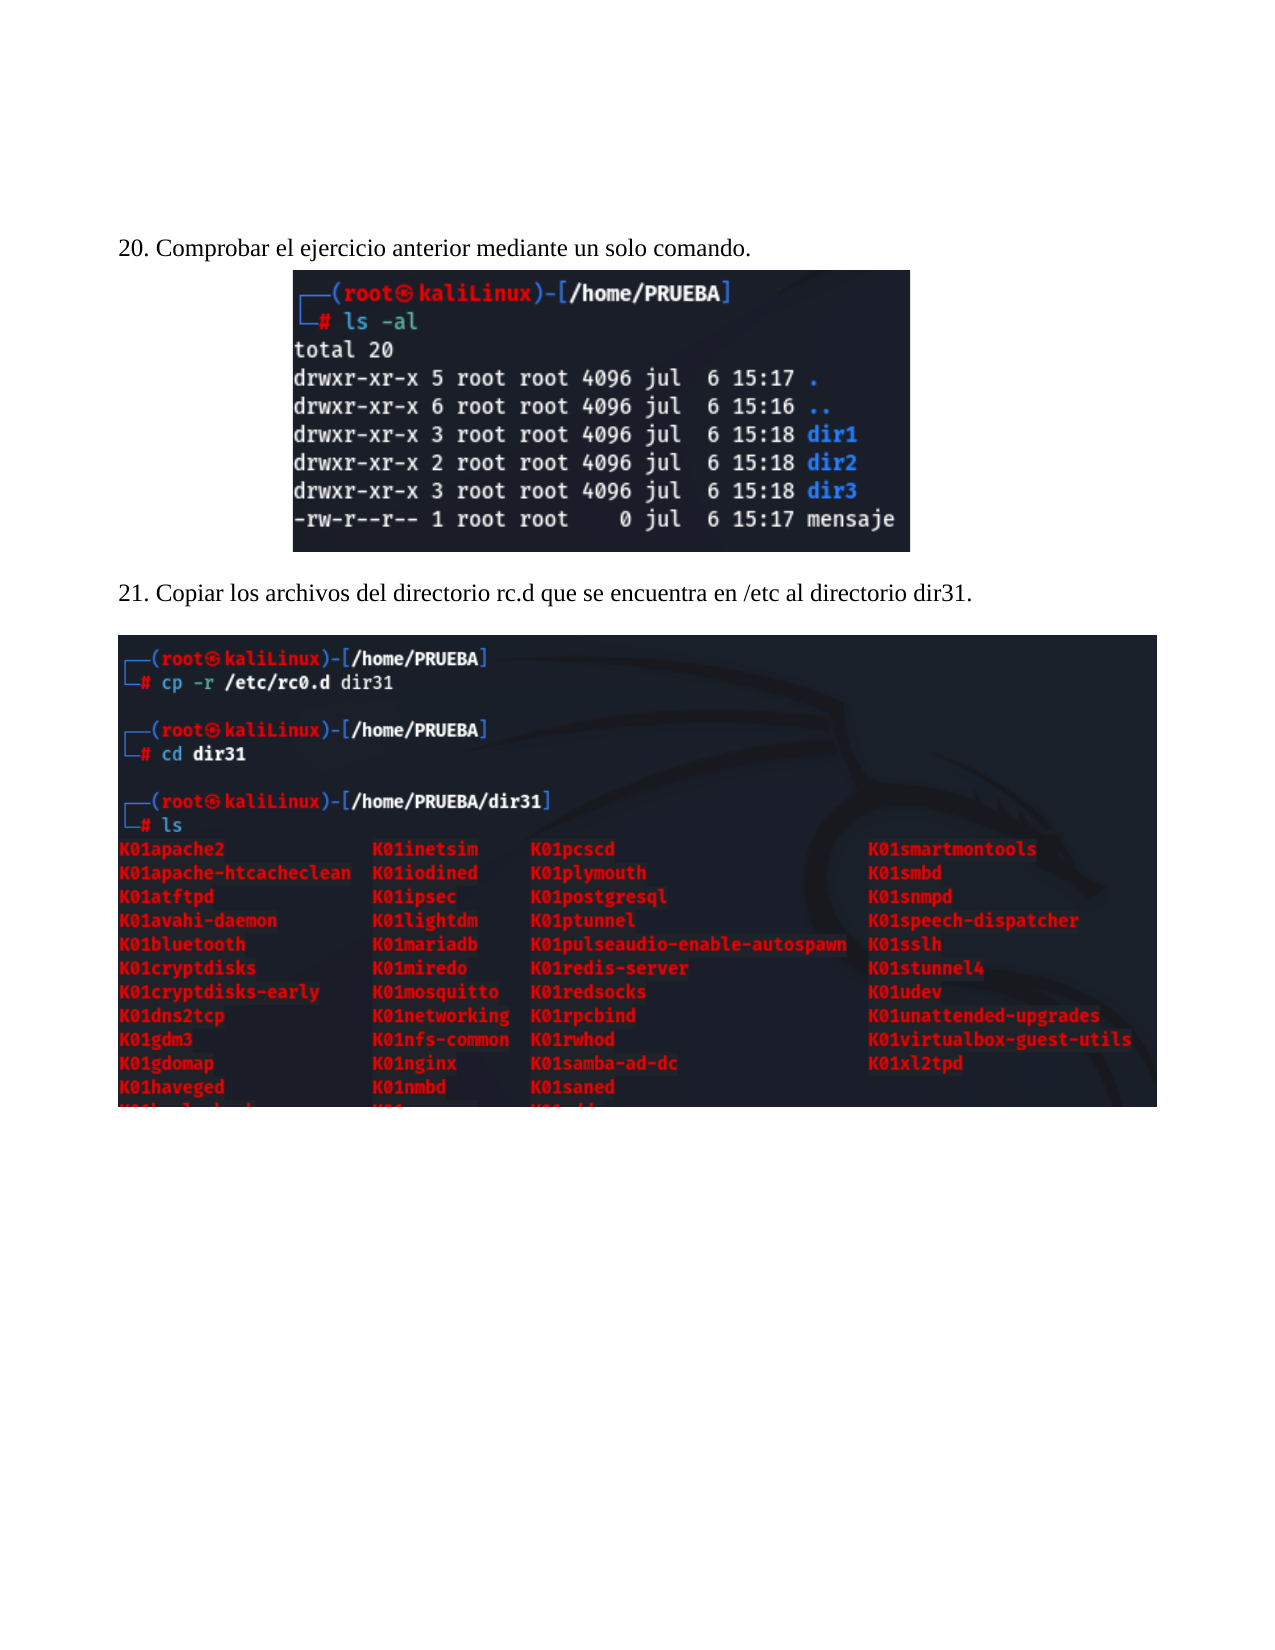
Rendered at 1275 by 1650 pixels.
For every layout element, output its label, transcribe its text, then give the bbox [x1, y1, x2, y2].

picture [118, 635, 1157, 1107]
text 20. Comprobar el ejercicio anterior mediante un solo comando. [118, 233, 1157, 262]
text 21. Copiar los archivos del directorio rc.d que se encuentra en /etc al directorio dir31. [118, 578, 1157, 607]
picture [292, 270, 911, 552]
